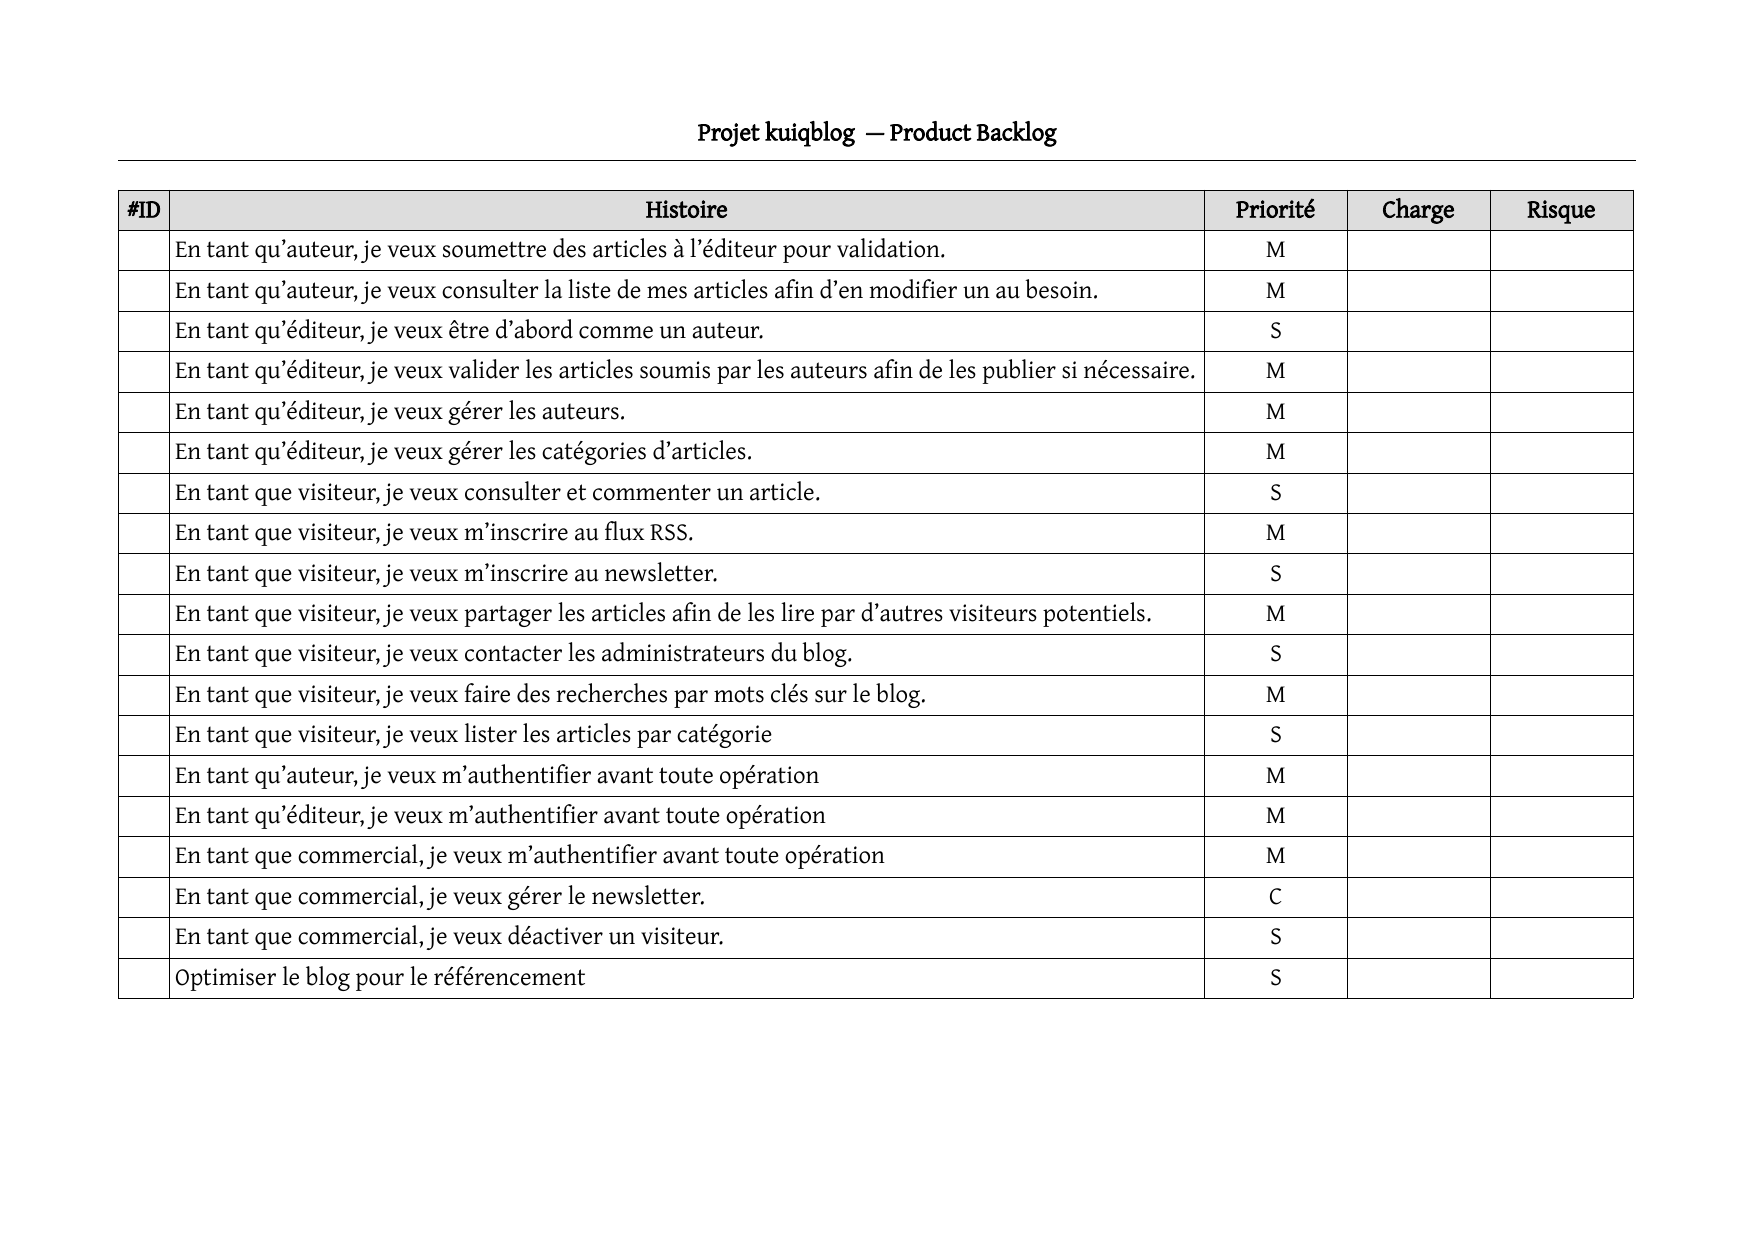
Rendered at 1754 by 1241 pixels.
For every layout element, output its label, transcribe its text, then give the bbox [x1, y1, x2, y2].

table_cell [1348, 514, 1490, 553]
table_cell M [1205, 271, 1347, 311]
table_cell [119, 676, 169, 715]
table_cell [1348, 716, 1490, 755]
table_cell [119, 595, 169, 634]
table_cell [1491, 635, 1633, 674]
table_cell En tant que visiteur, je veux lister les articles par catégorie [170, 716, 1204, 755]
table_header Charge [1348, 191, 1490, 230]
table_cell [1491, 231, 1633, 270]
table_cell [119, 756, 169, 796]
table_cell [1491, 878, 1633, 917]
table_cell [1348, 433, 1490, 472]
table_cell C [1205, 878, 1347, 917]
table_header Histoire [170, 191, 1204, 230]
table_cell [1348, 554, 1490, 594]
table_cell [1491, 837, 1633, 877]
table_cell M [1205, 433, 1347, 472]
table_cell M [1205, 514, 1347, 553]
table_header Priorité [1205, 191, 1347, 230]
table_cell [119, 959, 169, 998]
table_cell [1491, 433, 1633, 472]
table_cell En tant qu’éditeur, je veux valider les articles soumis par les auteurs afin de les publier si nécessaire. [170, 352, 1204, 392]
table_cell En tant qu’éditeur, je veux être d’abord comme un auteur. [170, 312, 1204, 351]
table_cell En tant que visiteur, je veux faire des recherches par mots clés sur le blog. [170, 676, 1204, 715]
table_cell [1491, 756, 1633, 796]
table_cell S [1205, 959, 1347, 998]
table_cell [1348, 474, 1490, 513]
table_cell [1491, 514, 1633, 553]
table_cell M [1205, 837, 1347, 877]
table_cell [1348, 676, 1490, 715]
table_cell En tant que visiteur, je veux consulter et commenter un article. [170, 474, 1204, 513]
table_cell [119, 433, 169, 472]
table_cell M [1205, 231, 1347, 270]
table_cell S [1205, 312, 1347, 351]
table_cell M [1205, 352, 1347, 392]
table_cell [119, 635, 169, 674]
table_cell S [1205, 918, 1347, 957]
table_cell En tant qu’éditeur, je veux m’authentifier avant toute opération [170, 797, 1204, 836]
table_cell [1491, 312, 1633, 351]
table_cell [119, 271, 169, 311]
table_cell En tant que visiteur, je veux partager les articles afin de les lire par d’autres visiteurs potentiels. [170, 595, 1204, 634]
table_cell En tant qu’auteur, je veux m’authentifier avant toute opération [170, 756, 1204, 796]
table_cell M [1205, 393, 1347, 432]
table_cell En tant que visiteur, je veux contacter les administrateurs du blog. [170, 635, 1204, 674]
table_cell En tant que visiteur, je veux m’inscrire au newsletter. [170, 554, 1204, 594]
table_cell [1348, 918, 1490, 957]
table_cell [1348, 959, 1490, 998]
table_cell [1348, 756, 1490, 796]
table_cell [119, 514, 169, 553]
table_cell [1348, 837, 1490, 877]
table_cell [119, 312, 169, 351]
table_cell M [1205, 797, 1347, 836]
table_header #ID [119, 191, 169, 230]
table_cell S [1205, 554, 1347, 594]
table_cell [1348, 878, 1490, 917]
table_cell S [1205, 474, 1347, 513]
table_header Risque [1491, 191, 1633, 230]
table_cell [119, 918, 169, 957]
table_cell [1491, 474, 1633, 513]
table_cell [1491, 918, 1633, 957]
table_cell [119, 474, 169, 513]
table_cell En tant que visiteur, je veux m’inscrire au flux RSS. [170, 514, 1204, 553]
table_cell [119, 797, 169, 836]
table_cell [1348, 797, 1490, 836]
table_cell [119, 393, 169, 432]
table_cell [1491, 959, 1633, 998]
table_cell [1491, 716, 1633, 755]
table_cell [1348, 393, 1490, 432]
table_cell [119, 554, 169, 594]
table_cell [1348, 595, 1490, 634]
text Projet kuiqblog — Product Backlog [118, 118, 1636, 147]
table_cell En tant qu’éditeur, je veux gérer les catégories d’articles. [170, 433, 1204, 472]
table_cell [1491, 393, 1633, 432]
table_cell [1491, 595, 1633, 634]
table_cell M [1205, 756, 1347, 796]
table_cell En tant qu’auteur, je veux consulter la liste de mes articles afin d’en modifier un au besoin. [170, 271, 1204, 311]
table_cell S [1205, 716, 1347, 755]
table_cell [1491, 676, 1633, 715]
table_cell [1348, 312, 1490, 351]
table_cell S [1205, 635, 1347, 674]
table_cell En tant que commercial, je veux m’authentifier avant toute opération [170, 837, 1204, 877]
table_cell [1491, 554, 1633, 594]
table_cell [119, 352, 169, 392]
table_cell [119, 837, 169, 877]
table_cell [119, 878, 169, 917]
table_cell [1348, 271, 1490, 311]
table_cell M [1205, 676, 1347, 715]
table_cell [1491, 797, 1633, 836]
table_cell En tant qu’éditeur, je veux gérer les auteurs. [170, 393, 1204, 432]
table_cell En tant qu’auteur, je veux soumettre des articles à l’éditeur pour validation. [170, 231, 1204, 270]
table_cell [1491, 352, 1633, 392]
table_cell [1348, 352, 1490, 392]
table_cell M [1205, 595, 1347, 634]
table_cell [1491, 271, 1633, 311]
table_cell [1348, 635, 1490, 674]
table_cell [1348, 231, 1490, 270]
table_cell Optimiser le blog pour le référencement [170, 959, 1204, 998]
table_cell [119, 716, 169, 755]
table_cell En tant que commercial, je veux déactiver un visiteur. [170, 918, 1204, 957]
table_cell En tant que commercial, je veux gérer le newsletter. [170, 878, 1204, 917]
table_cell [119, 231, 169, 270]
